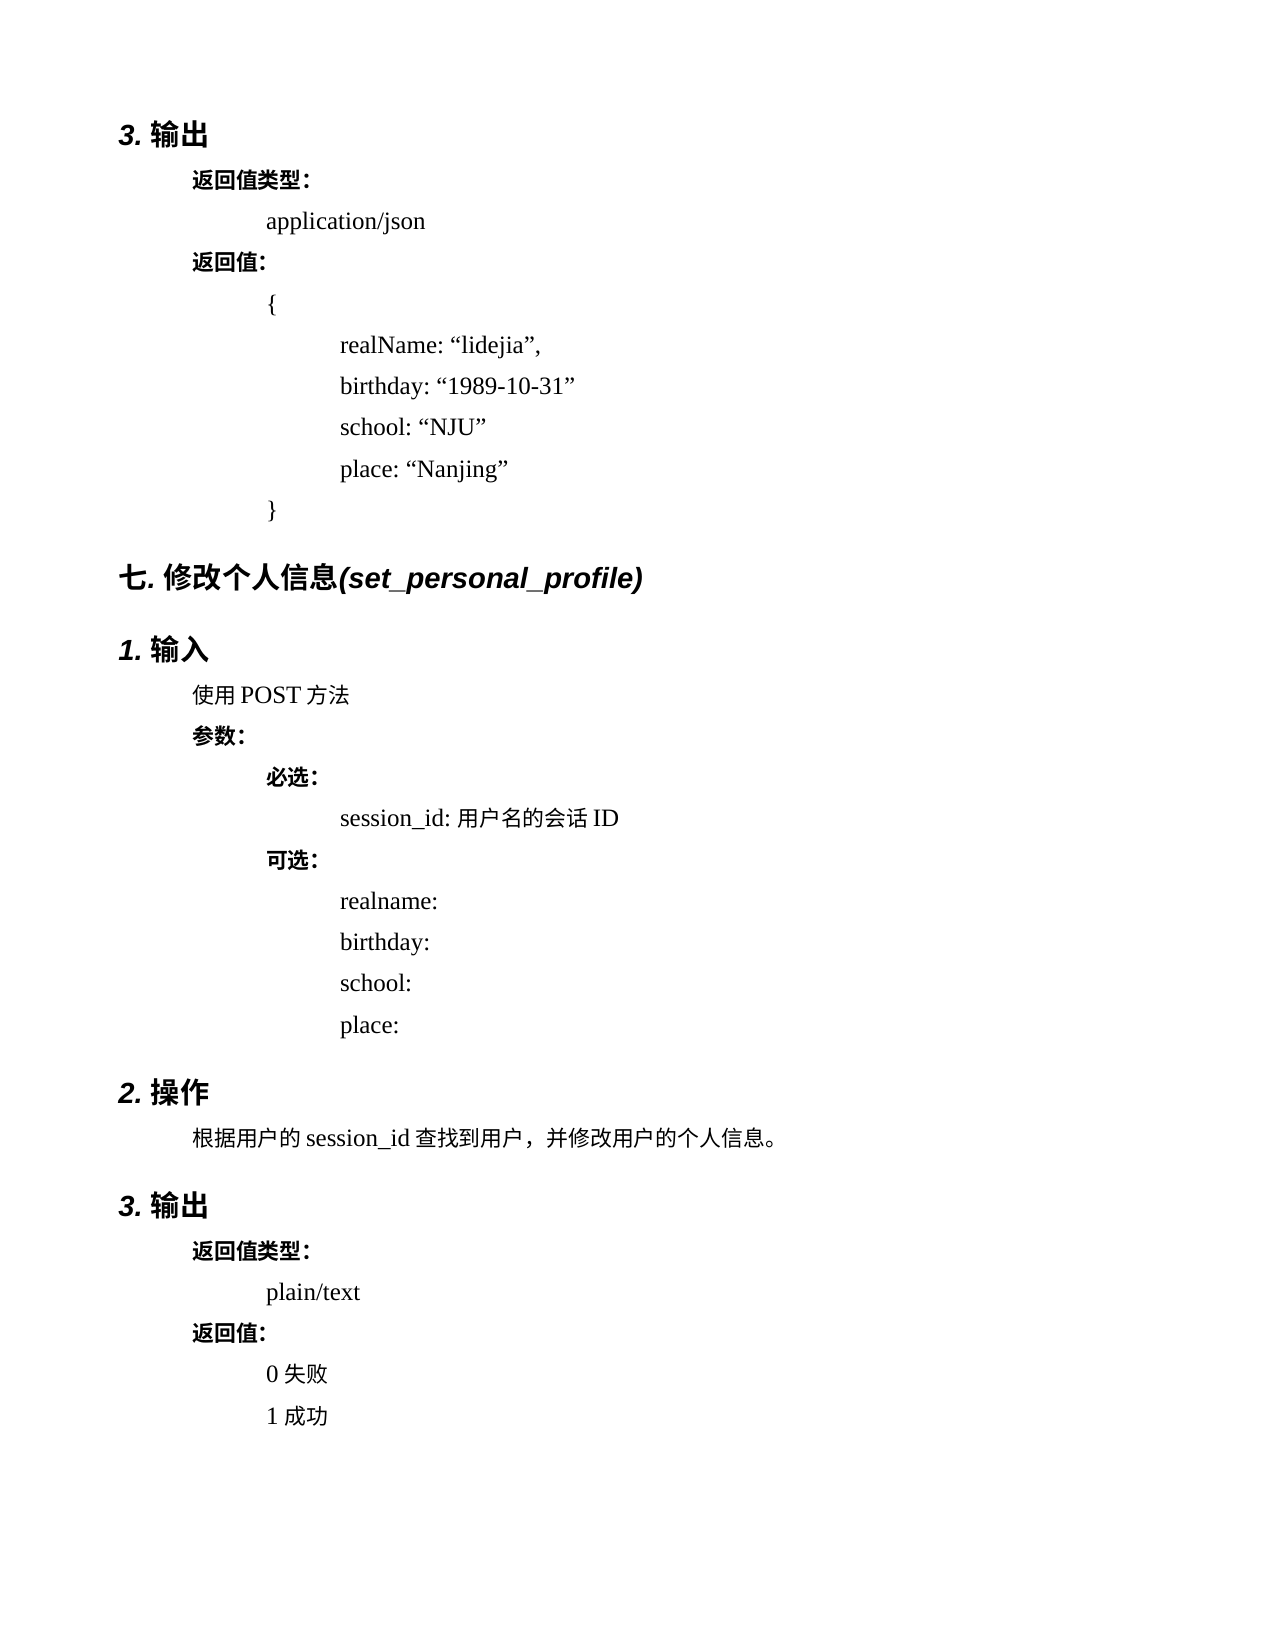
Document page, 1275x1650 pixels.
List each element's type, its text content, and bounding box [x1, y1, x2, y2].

text 1 成功 [118, 1401, 1157, 1429]
text school: “NJU” [118, 412, 1157, 441]
subtitle 1. 输入 [118, 633, 1157, 667]
text plain/text [118, 1277, 1157, 1306]
text birthday: “1989-10-31” [118, 371, 1157, 400]
text place: “Nanjing” [118, 454, 1157, 482]
text birthday: [118, 927, 1157, 956]
text 返回值类型： [118, 1236, 1157, 1264]
text } [118, 495, 1157, 524]
text 使用POST方法 [118, 680, 1157, 708]
text 返回值： [118, 247, 1157, 276]
text { [118, 289, 1157, 317]
text realName: “lidejia”, [118, 330, 1157, 359]
text 0 失败 [118, 1359, 1157, 1388]
subtitle 3. 输出 [118, 1189, 1157, 1223]
text 参数： [118, 721, 1157, 750]
text realname: [118, 886, 1157, 915]
subtitle 2. 操作 [118, 1076, 1157, 1110]
text 可选： [118, 845, 1157, 873]
text session_id: 用户名的会话ID [118, 803, 1157, 832]
subtitle 3. 输出 [118, 118, 1157, 152]
subtitle 七. 修改个人信息(set_personal_profile) [118, 561, 1157, 595]
text application/json [118, 206, 1157, 235]
text 返回值： [118, 1318, 1157, 1347]
text 根据用户的session_id查找到用户，并修改用户的个人信息。 [118, 1123, 1157, 1151]
text 返回值类型： [118, 165, 1157, 194]
text 必选： [118, 762, 1157, 791]
text place: [118, 1010, 1157, 1038]
text school: [118, 968, 1157, 997]
